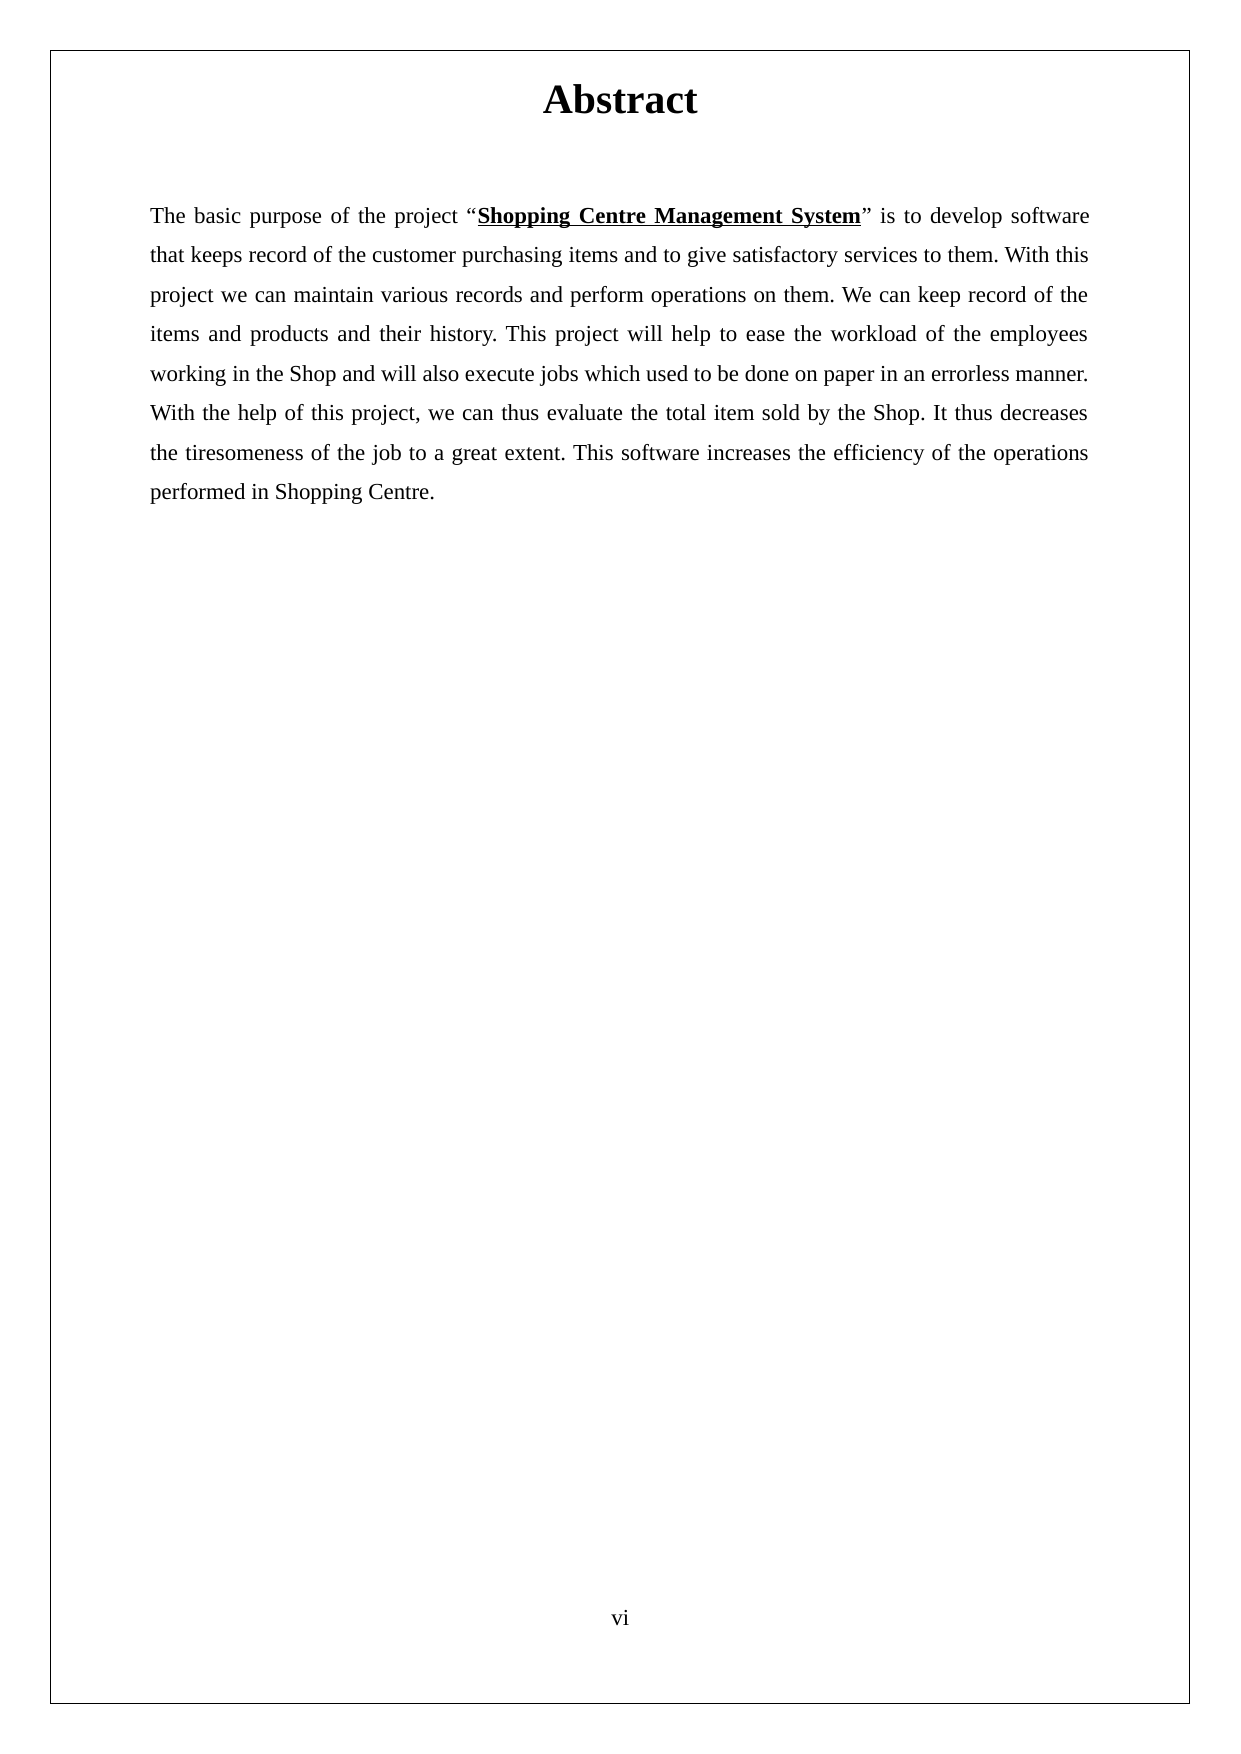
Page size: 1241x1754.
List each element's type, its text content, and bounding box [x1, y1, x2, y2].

text Abstract [150, 75, 1090, 123]
text The basic purpose of the project “Shopping Centre Management System” is to develop software that keeps record of the customer purchasing items and to give satisfactory services to them. With this project we can maintain various records and perform operations on them. We can keep record of the items and products and their history. This project will help to ease the workload of the employees working in the Shop and will also execute jobs which used to be done on paper in an errorless manner. With the help of this project, we can thus evaluate the total item sold by the Shop. It thus decreases the tiresomeness of the job to a great extent. This software increases the efficiency of the operations performed in Shopping Centre. [150, 202, 1090, 505]
